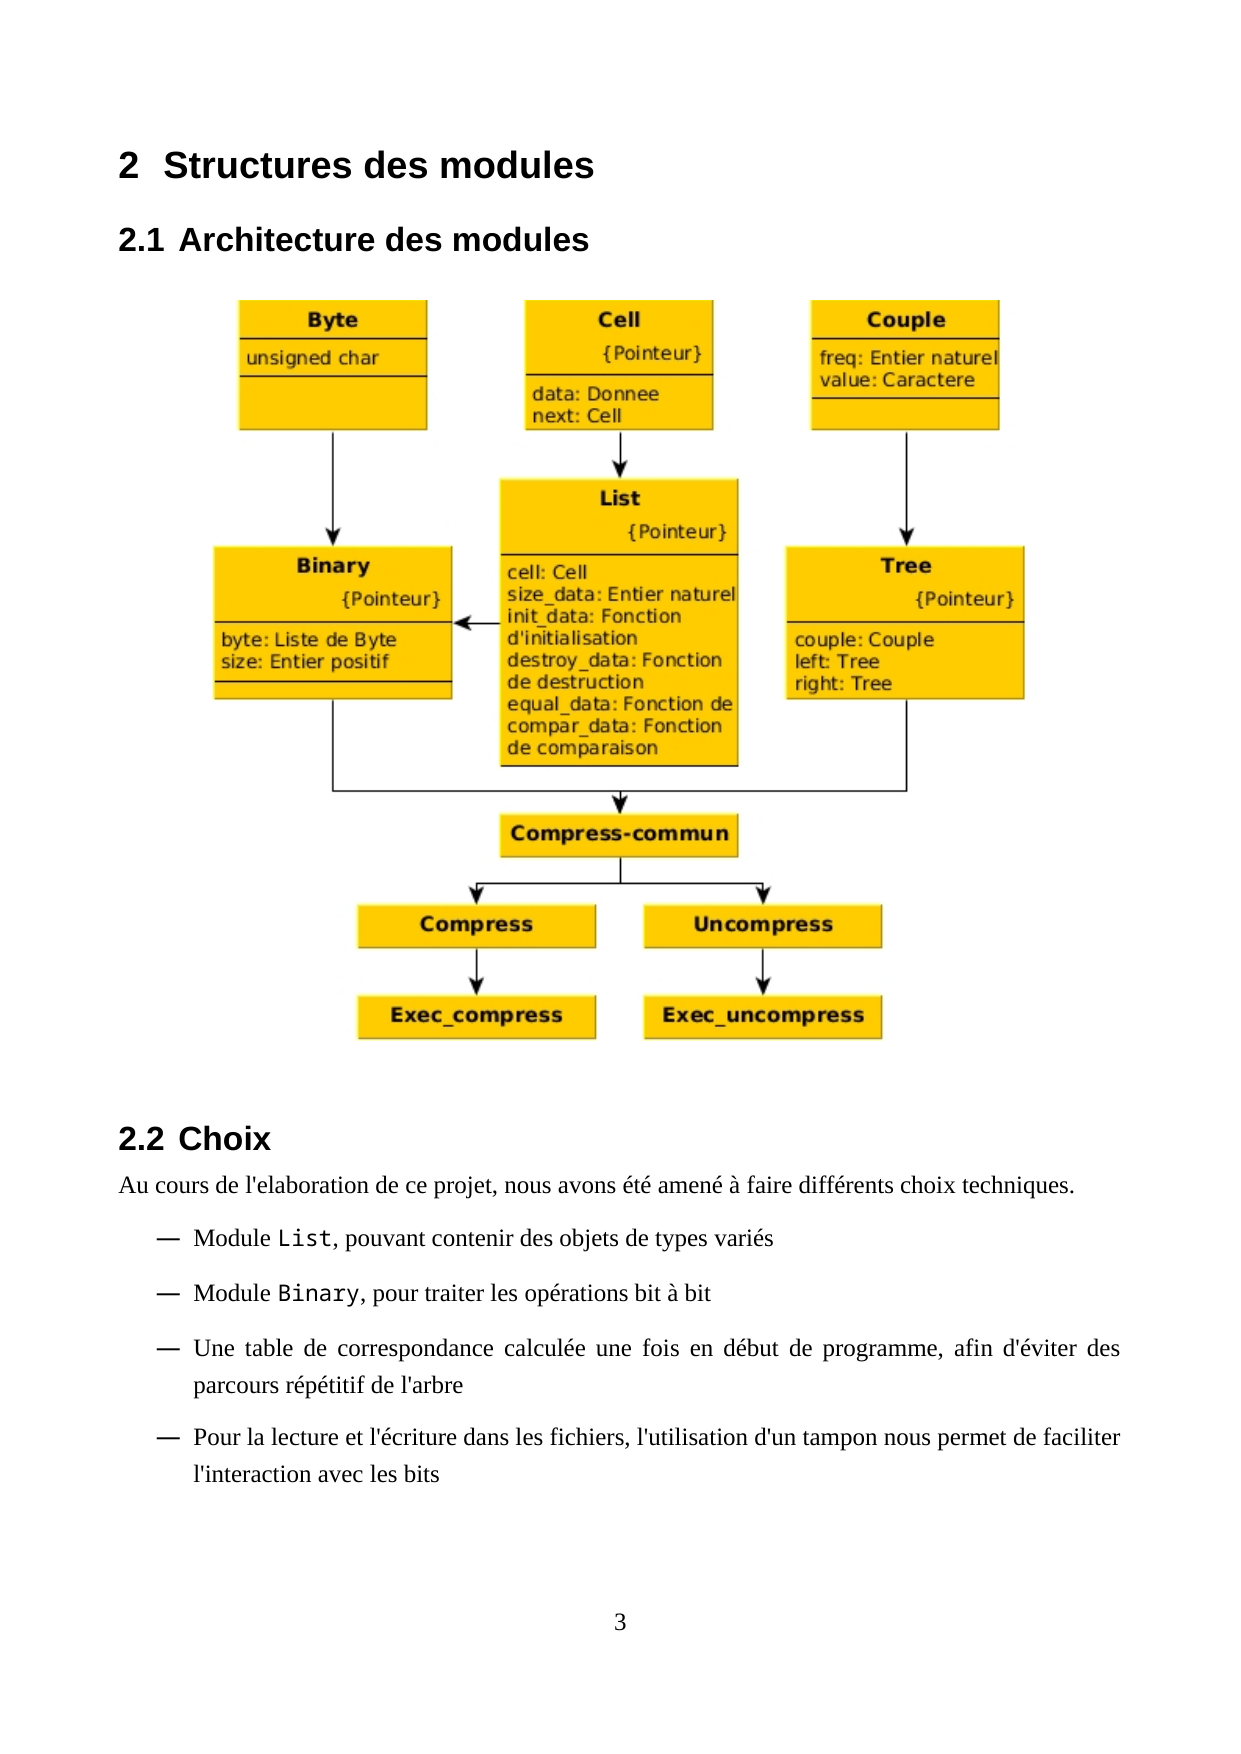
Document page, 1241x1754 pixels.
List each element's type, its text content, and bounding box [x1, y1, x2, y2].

subtitle Architecture des modules [118, 220, 1122, 259]
subtitle Structures des modules [118, 143, 1122, 187]
list Module List, pouvant contenir des objets de types variés [156, 1219, 1122, 1253]
list Module Binary, pour traiter les opérations bit à bit [156, 1274, 1122, 1309]
subtitle Choix [118, 1119, 1122, 1158]
text Au cours de l'elaboration de ce projet, nous avons été amené à faire différents choix techniques. [118, 1170, 1122, 1199]
list Une table de correspondance calculée une fois en début de programme, afin d'éviter des parcours répétitif de l'arbre [156, 1330, 1122, 1398]
picture [212, 300, 1028, 1041]
list Pour la lecture et l'écriture dans les fichiers, l'utilisation d'un tampon nous permet de faciliter l'interaction avec les bits [156, 1419, 1122, 1487]
